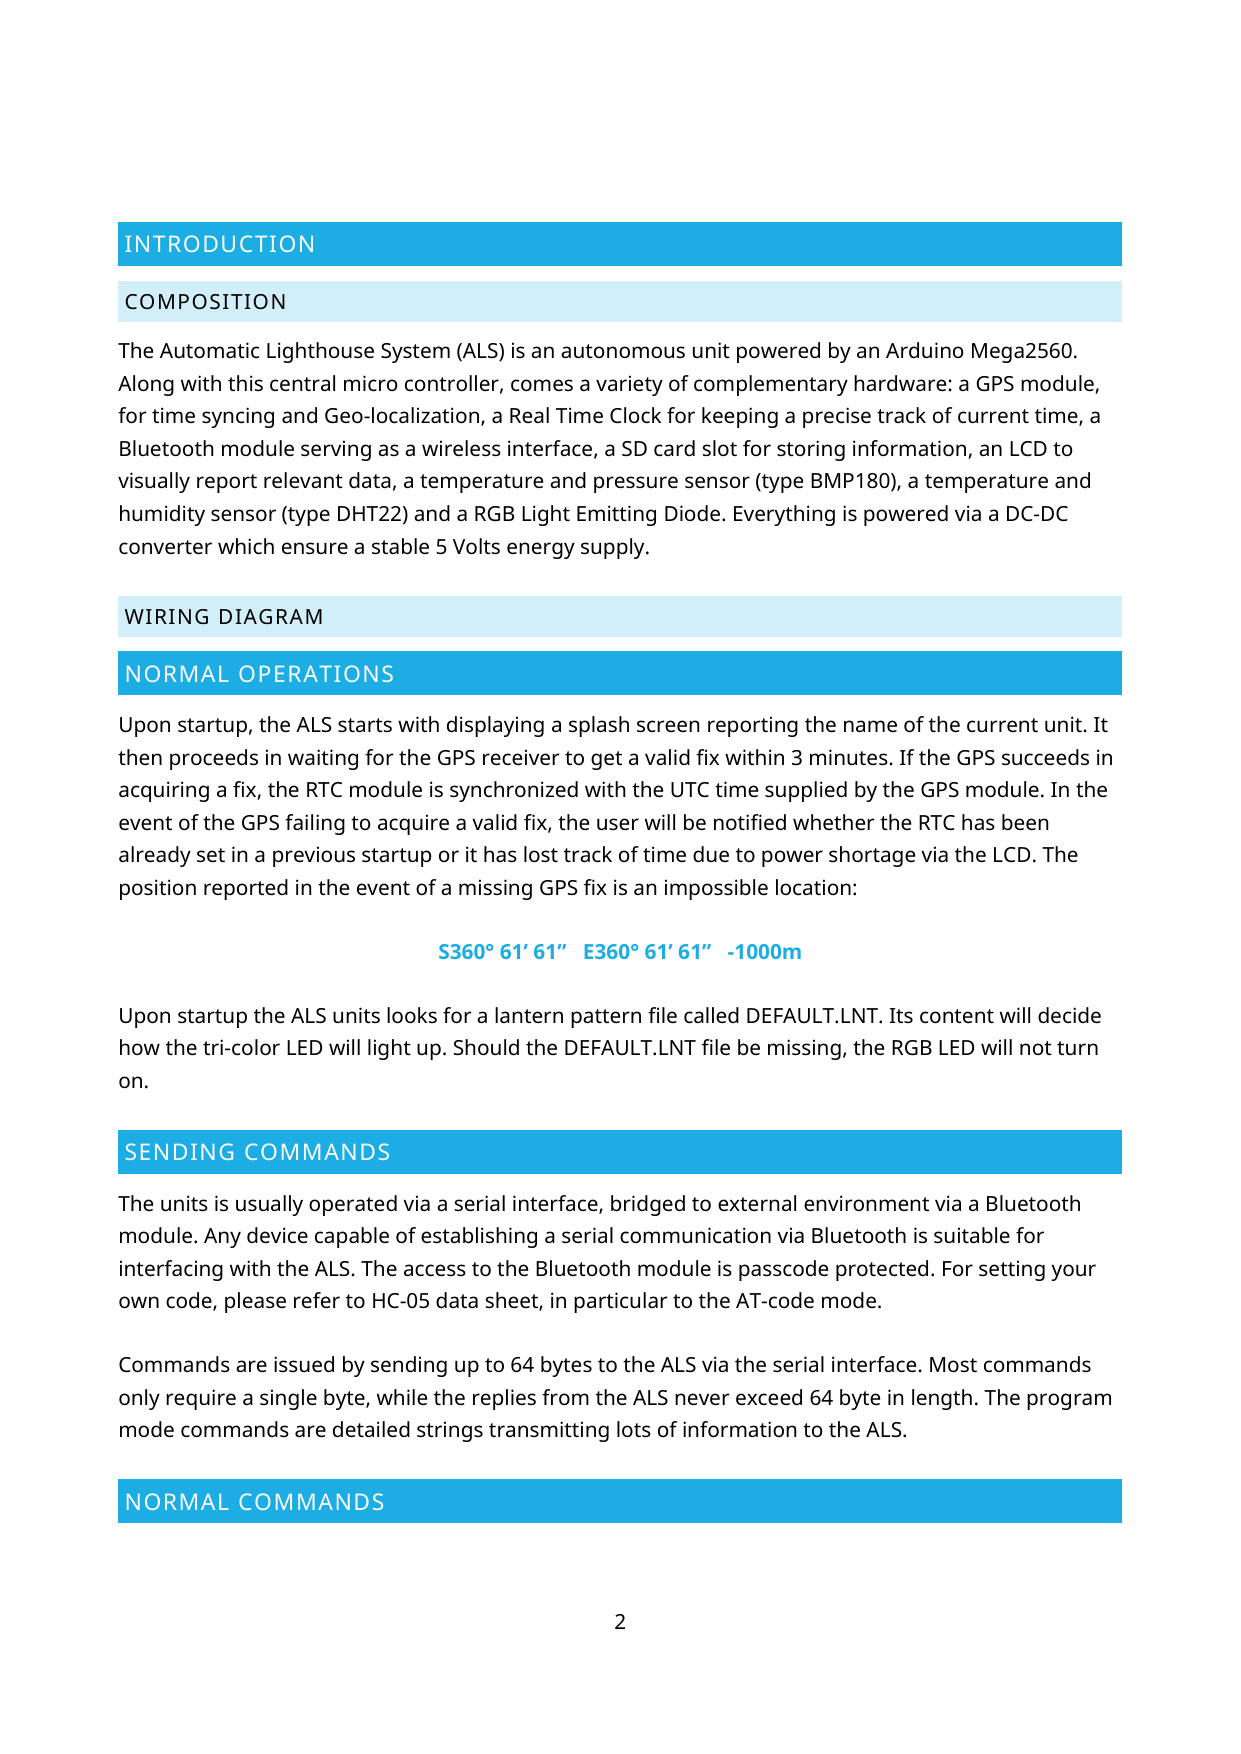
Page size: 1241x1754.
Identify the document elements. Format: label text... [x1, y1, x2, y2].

subtitle composition [124, 287, 1116, 315]
text Sending Commands [124, 1136, 1116, 1167]
subtitle introduction [124, 228, 1116, 259]
text The units is usually operated via a serial interface, bridged to external environment via a Bluetooth module. Any device capable of establishing a serial communication via Bluetooth is suitable for interfacing with the ALS. The access to the Bluetooth module is passcode protected. For setting your own code, please refer to HC-05 data sheet, in particular to the AT-code mode. [118, 1189, 1122, 1315]
text Upon startup, the ALS starts with displaying a splash screen reporting the name of the current unit. It then proceeds in waiting for the GPS receiver to get a valid fix within 3 minutes. If the GPS succeeds in acquiring a fix, the RTC module is synchronized with the UTC time supplied by the GPS module. In the event of the GPS failing to acquire a valid fix, the user will be notified whether the RTC has been already set in a previous startup or it has lost track of time due to power shortage via the LCD. The position reported in the event of a missing GPS fix is an impossible location: [118, 710, 1122, 902]
text Normal commands [124, 1486, 1116, 1517]
text Upon startup the ALS units looks for a lantern pattern file called DEFAULT.LNT. Its content will decide how the tri-color LED will light up. Should the DEFAULT.LNT file be missing, the RGB LED will not turn on. [118, 1001, 1122, 1094]
subtitle Wiring diagram [124, 602, 1116, 630]
text Commands are issued by sending up to 64 bytes to the ALS via the serial interface. Most commands only require a single byte, while the replies from the ALS never exceed 64 byte in length. The program mode commands are detailed strings transmitting lots of information to the ALS. [118, 1350, 1122, 1444]
subtitle Normal operations [124, 658, 1116, 689]
text S360° 61’ 61” E360° 61’ 61” -1000m [118, 937, 1122, 965]
text The Automatic Lighthouse System (ALS) is an autonomous unit powered by an Arduino Mega2560. Along with this central micro controller, comes a variety of complementary hardware: a GPS module, for time syncing and Geo-localization, a Real Time Clock for keeping a precise track of current time, a Bluetooth module serving as a wireless interface, a SD card slot for storing information, an LCD to visually report relevant data, a temperature and pressure sensor (type BMP180), a temperature and humidity sensor (type DHT22) and a RGB Light Emitting Diode. Everything is powered via a DC-DC converter which ensure a stable 5 Volts energy supply. [118, 336, 1122, 560]
